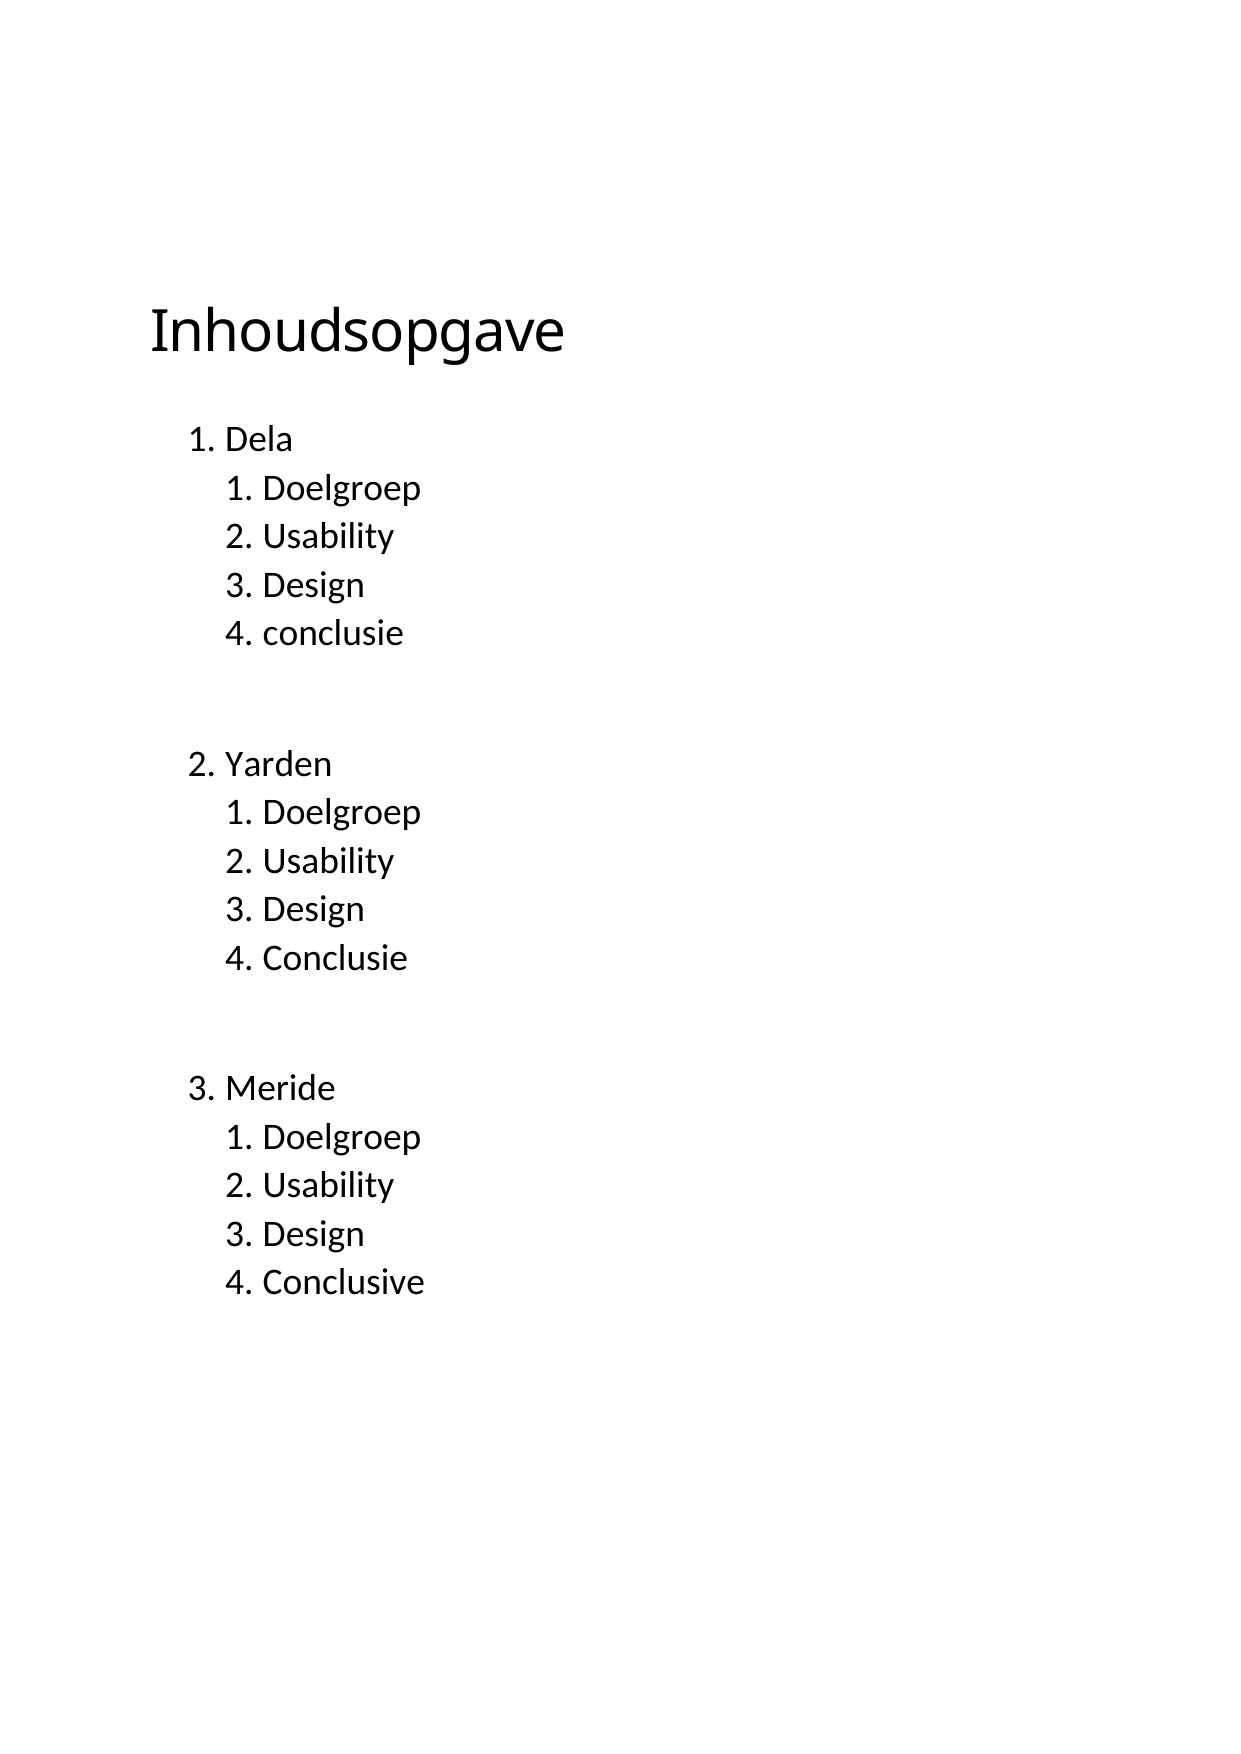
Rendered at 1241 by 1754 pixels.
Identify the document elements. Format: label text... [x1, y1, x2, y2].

list Design [225, 561, 1090, 606]
list Meride [187, 1064, 1090, 1110]
list Conclusive [225, 1258, 1090, 1304]
title Inhoudsopgave [150, 289, 1090, 368]
list Design [225, 885, 1090, 931]
list Conclusie [225, 934, 1090, 979]
list Dela [187, 415, 1090, 461]
list Design [225, 1210, 1090, 1256]
list conclusie [225, 609, 1090, 655]
list Usability [225, 1161, 1090, 1207]
list Doelgroep [225, 788, 1090, 834]
list Yarden [187, 739, 1090, 785]
list Doelgroep [225, 1113, 1090, 1158]
list Doelgroep [225, 463, 1090, 509]
list Usability [225, 512, 1090, 558]
list Usability [225, 837, 1090, 882]
